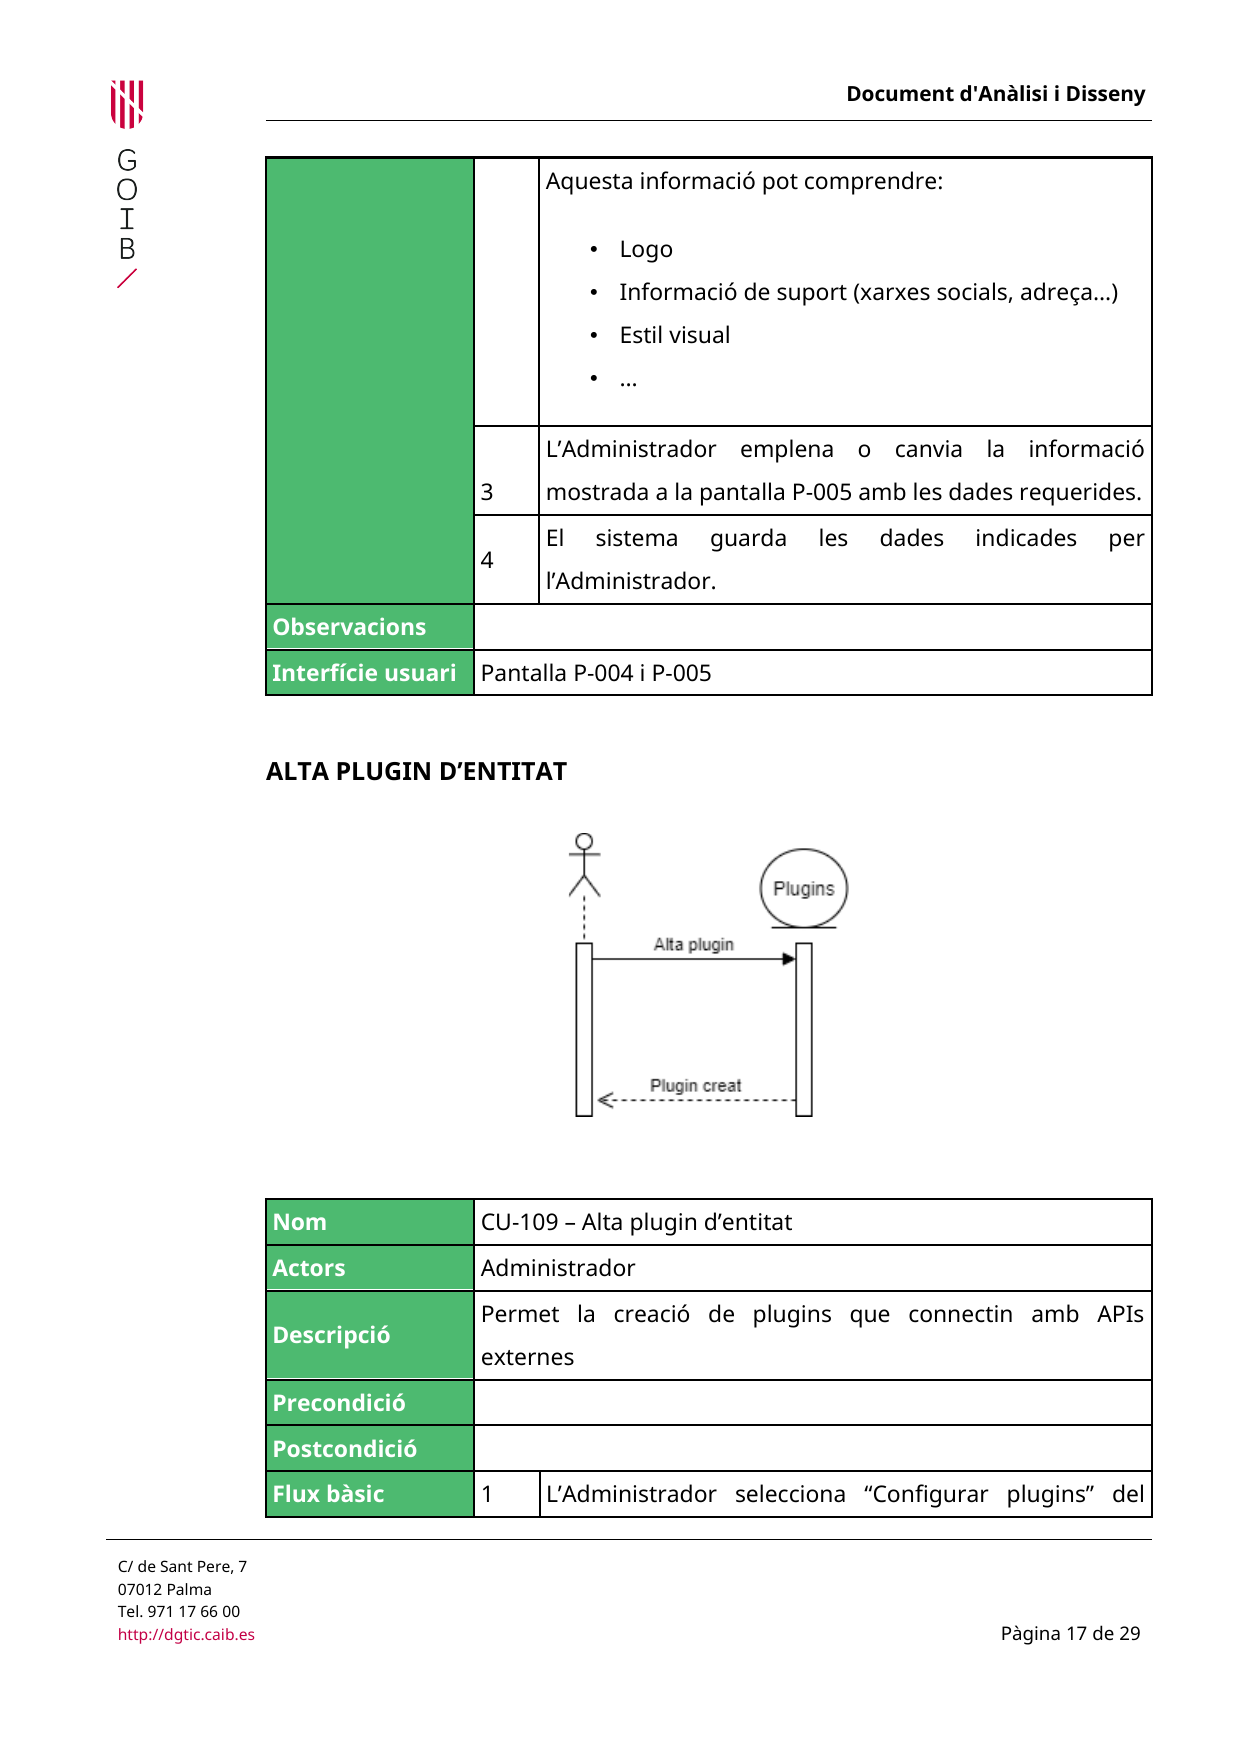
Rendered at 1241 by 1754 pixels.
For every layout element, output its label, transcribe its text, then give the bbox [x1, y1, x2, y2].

table_cell 3 [475, 427, 538, 514]
table_header Nom [267, 1200, 473, 1244]
table_cell [475, 159, 538, 425]
table_cell Postcondició [267, 1426, 473, 1470]
table_cell [475, 1426, 1151, 1470]
table_cell [267, 159, 473, 603]
picture [568, 833, 849, 1117]
text Alta plugin d’entitat [266, 754, 1152, 788]
table_cell Precondició [267, 1381, 473, 1424]
table_cell Aquesta informació pot comprendre: Logo Informació de suport (xarxes socials, adreça…) Estil visual … [540, 159, 1151, 425]
table_cell 1 [475, 1472, 539, 1516]
table_cell Flux bàsic [267, 1472, 473, 1516]
table_cell L’Administrador selecciona “Configurar plugins” del [541, 1472, 1151, 1516]
table_cell Descripció [267, 1292, 473, 1378]
table_cell Actors [267, 1246, 473, 1289]
table_header CU-109 – Alta plugin d’entitat [475, 1200, 1151, 1244]
picture [82, 57, 172, 319]
table_cell Permet la creació de plugins que connectin amb APIs externes [475, 1292, 1151, 1378]
table_cell [475, 1381, 1151, 1424]
table_cell [475, 605, 1151, 648]
table_cell El sistema guarda les dades indicades per l’Administrador. [540, 516, 1151, 603]
table_cell 4 [475, 516, 538, 603]
table_cell Administrador [475, 1246, 1151, 1289]
table_cell Pantalla P-004 i P-005 [475, 651, 1151, 694]
table_cell Interfície usuari [267, 651, 473, 694]
table_cell L’Administrador emplena o canvia la informació mostrada a la pantalla P-005 amb les dades requerides. [540, 427, 1151, 514]
table_cell Observacions [267, 605, 473, 648]
